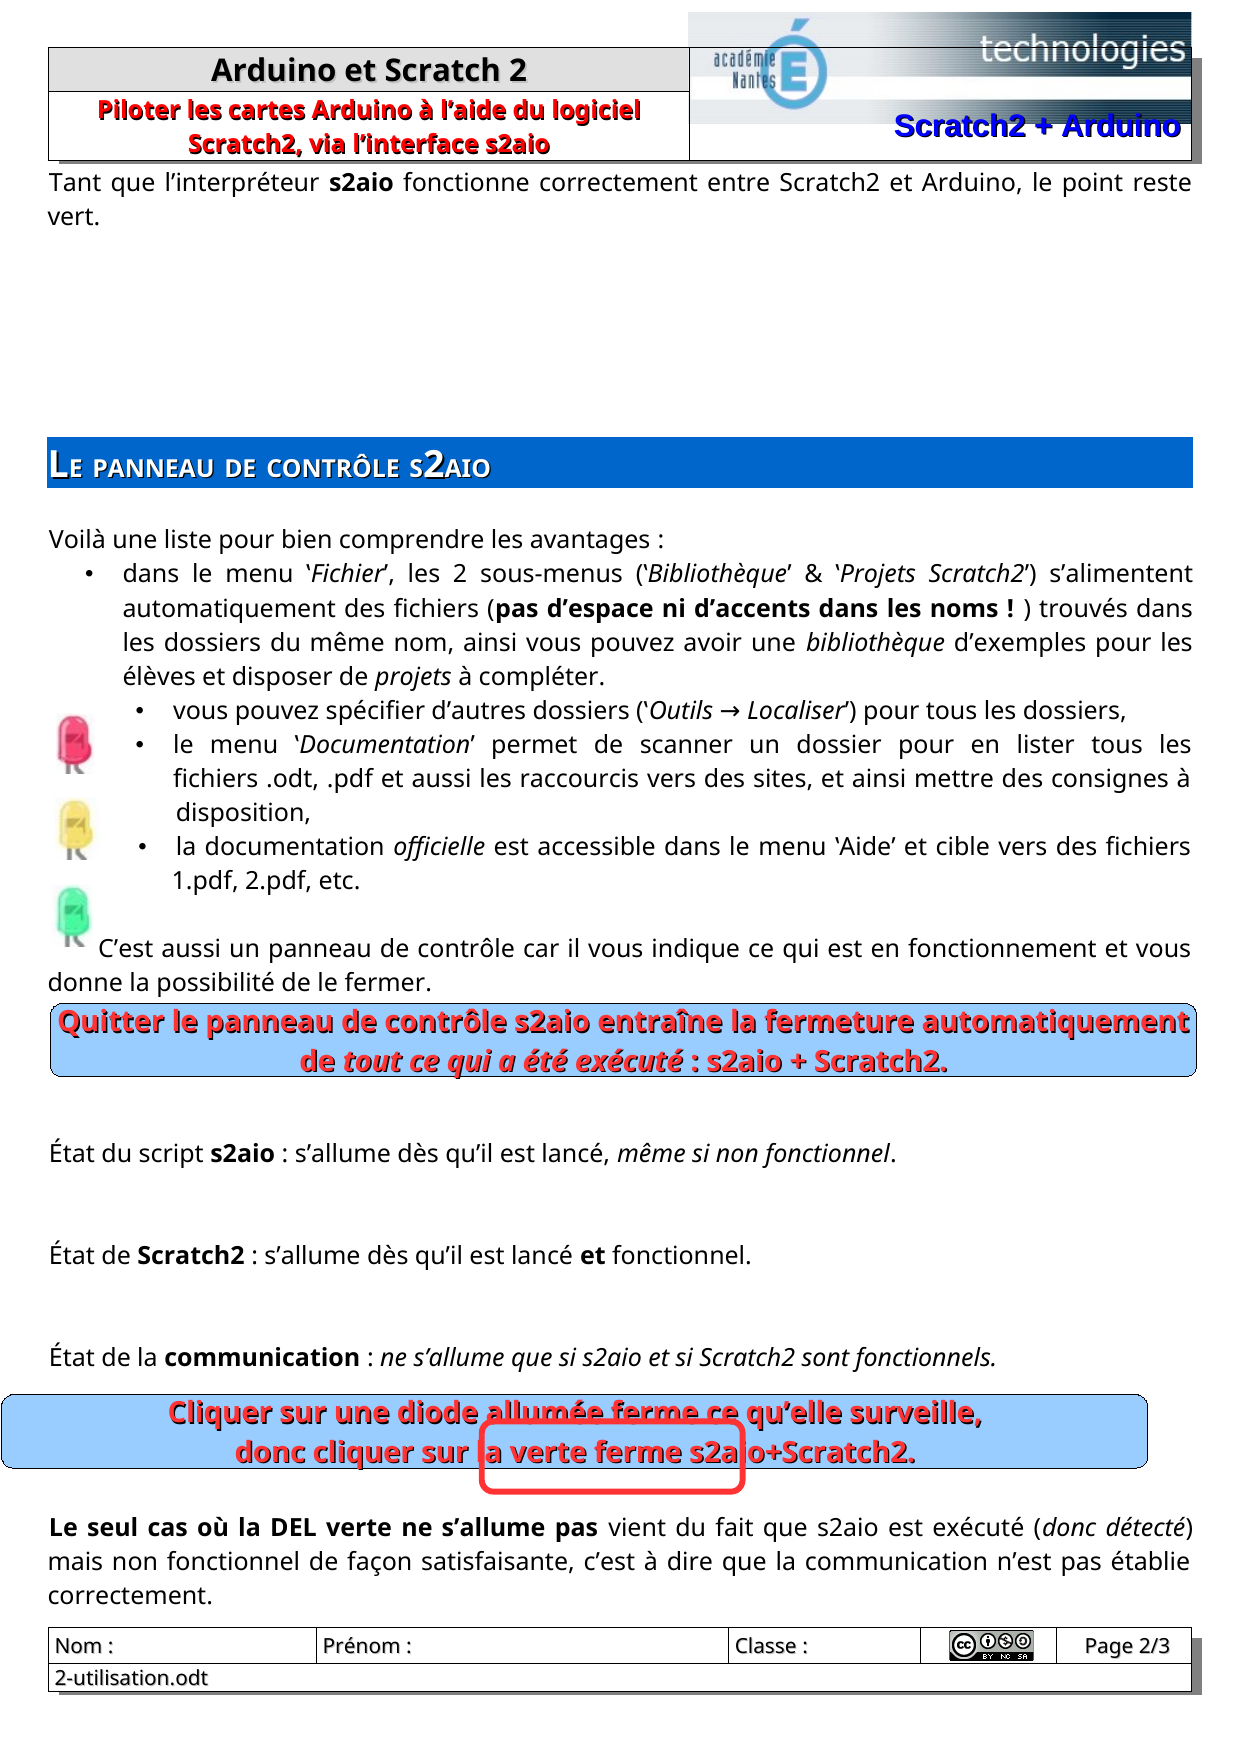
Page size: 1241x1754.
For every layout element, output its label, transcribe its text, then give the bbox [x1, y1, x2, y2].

text C’est aussi un panneau de contrôle car il vous indique ce qui est en fonctionnement et vous donne la possibilité de le fermer. [47, 931, 1193, 999]
text Tant que l’interpréteur s2aio fonctionne correctement entre Scratch2 et Arduino, le point reste vert. [47, 164, 1193, 233]
list vous pouvez spécifier d’autres dossiers (‛Outils → Localiser’) pour tous les dossiers, [85, 692, 1193, 726]
text Le seul cas où la DEL verte ne s’allume pas vient du fait que s2aio est exécuté (donc détecté) mais non fonctionnel de façon satisfaisante, c’est à dire que la communication n’est pas établie correctement. [47, 1510, 1193, 1612]
list le menu ‛Documentation’ permet de scanner un dossier pour en lister tous les fichiers .odt, .pdf et aussi les raccourcis vers des sites, et ainsi mettre des consignes à disposition, [85, 726, 1193, 829]
text État de la communication : ne s’allume que si s2aio et si Scratch2 sont fonctionnels. [47, 1339, 1193, 1374]
text État du script s2aio : s’allume dès qu’il est lancé, même si non fonctionnel. [47, 1135, 1193, 1169]
text Voilà une liste pour bien comprendre les avantages : [47, 522, 1193, 556]
list la documentation officielle est accessible dans le menu ‛Aide’ et cible vers des fichiers 1.pdf, 2.pdf, etc. [85, 829, 1193, 897]
picture [690, 48, 1191, 124]
picture [52, 712, 98, 774]
picture [51, 883, 97, 947]
text État de Scratch2 : s’allume dès qu’il est lancé et fonctionnel. [47, 1237, 1193, 1271]
picture [688, 12, 1192, 47]
picture [53, 795, 101, 860]
subtitle Le panneau de contrôle s2aio [47, 437, 1193, 488]
list dans le menu ‛Fichier’, les 2 sous-menus (‛Bibliothèque’ & ‛Projets Scratch2’) s’alimentent automatiquement des fichiers (pas d’espace ni d’accents dans les noms ! ) trouvés dans les dossiers du même nom, ainsi vous pouvez avoir une bibliothèque d’exemples pour les élèves et disposer de projets à compléter. [85, 556, 1193, 692]
picture [949, 1630, 1034, 1661]
